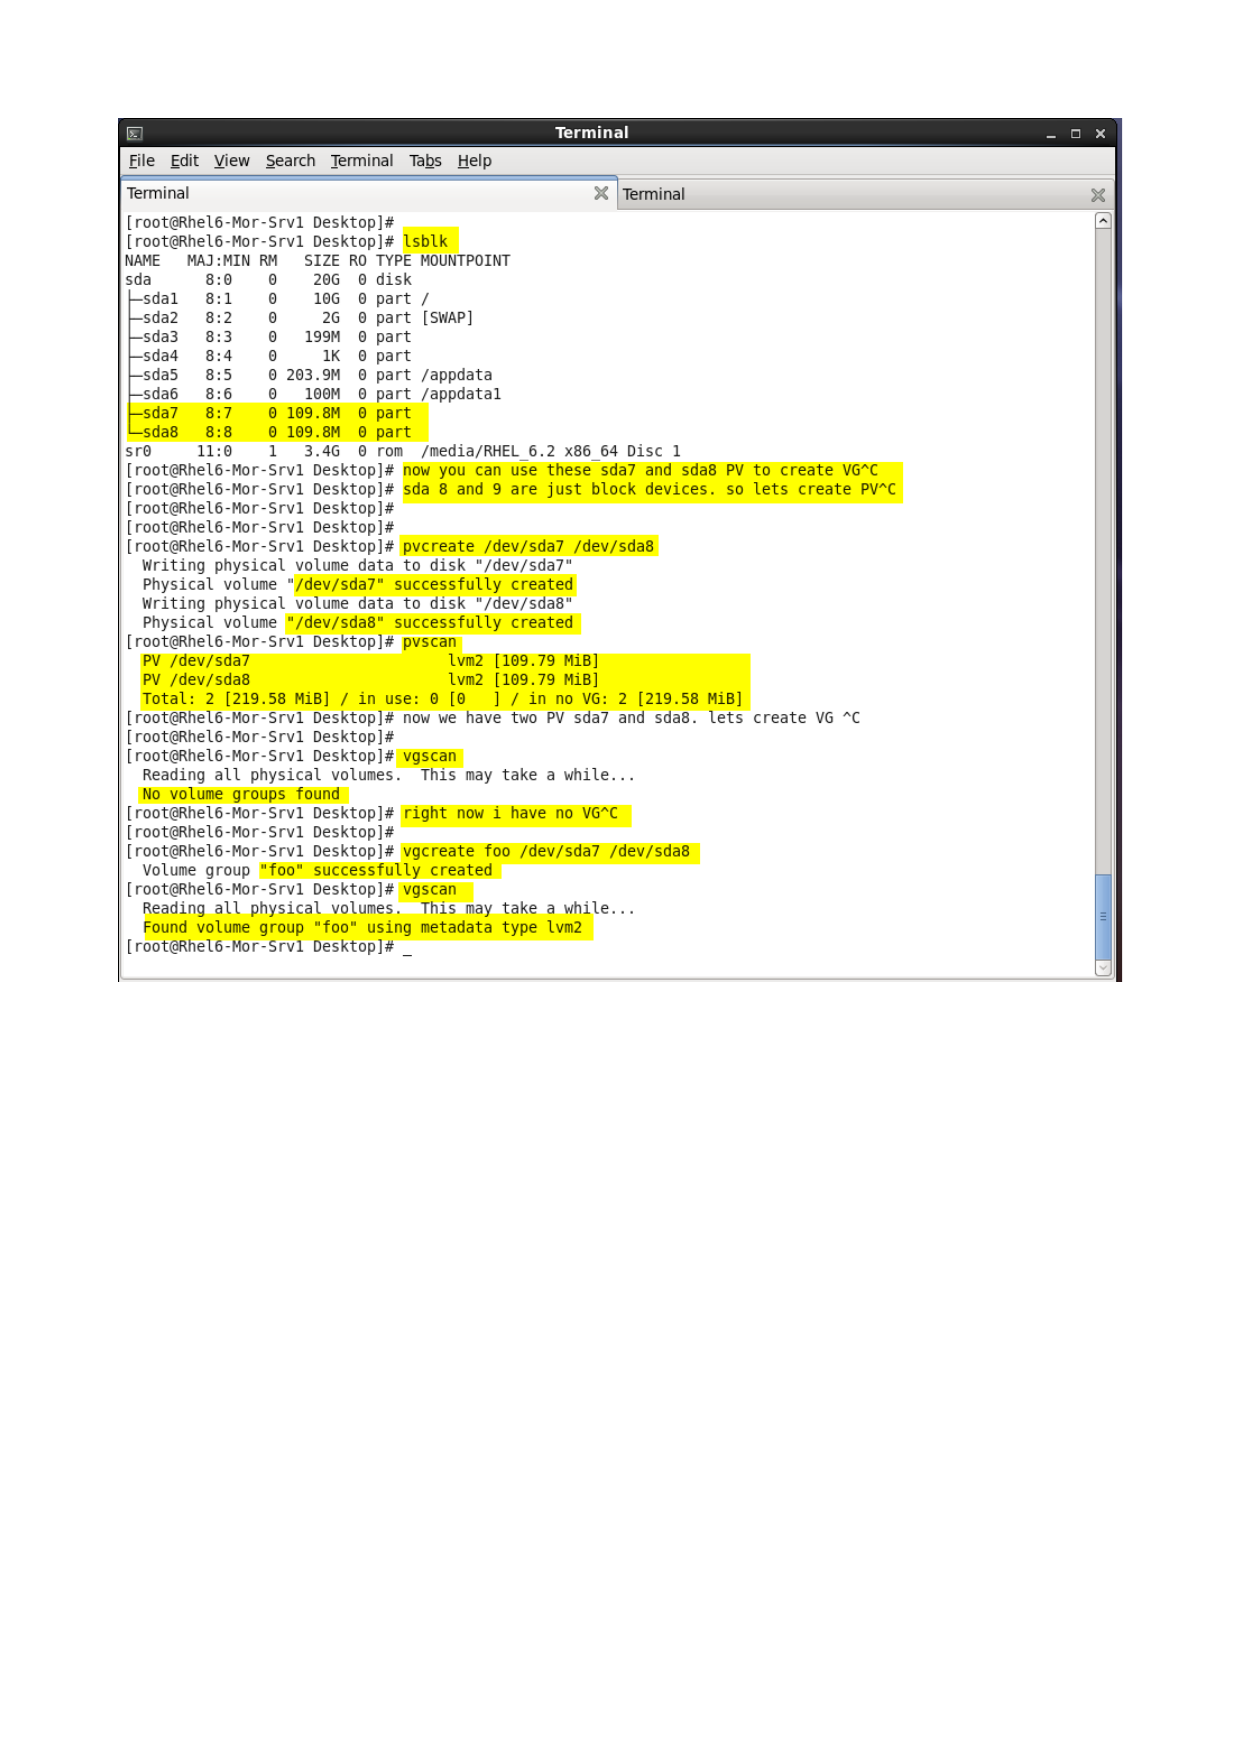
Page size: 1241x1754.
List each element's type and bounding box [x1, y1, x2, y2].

picture [118, 118, 1123, 982]
